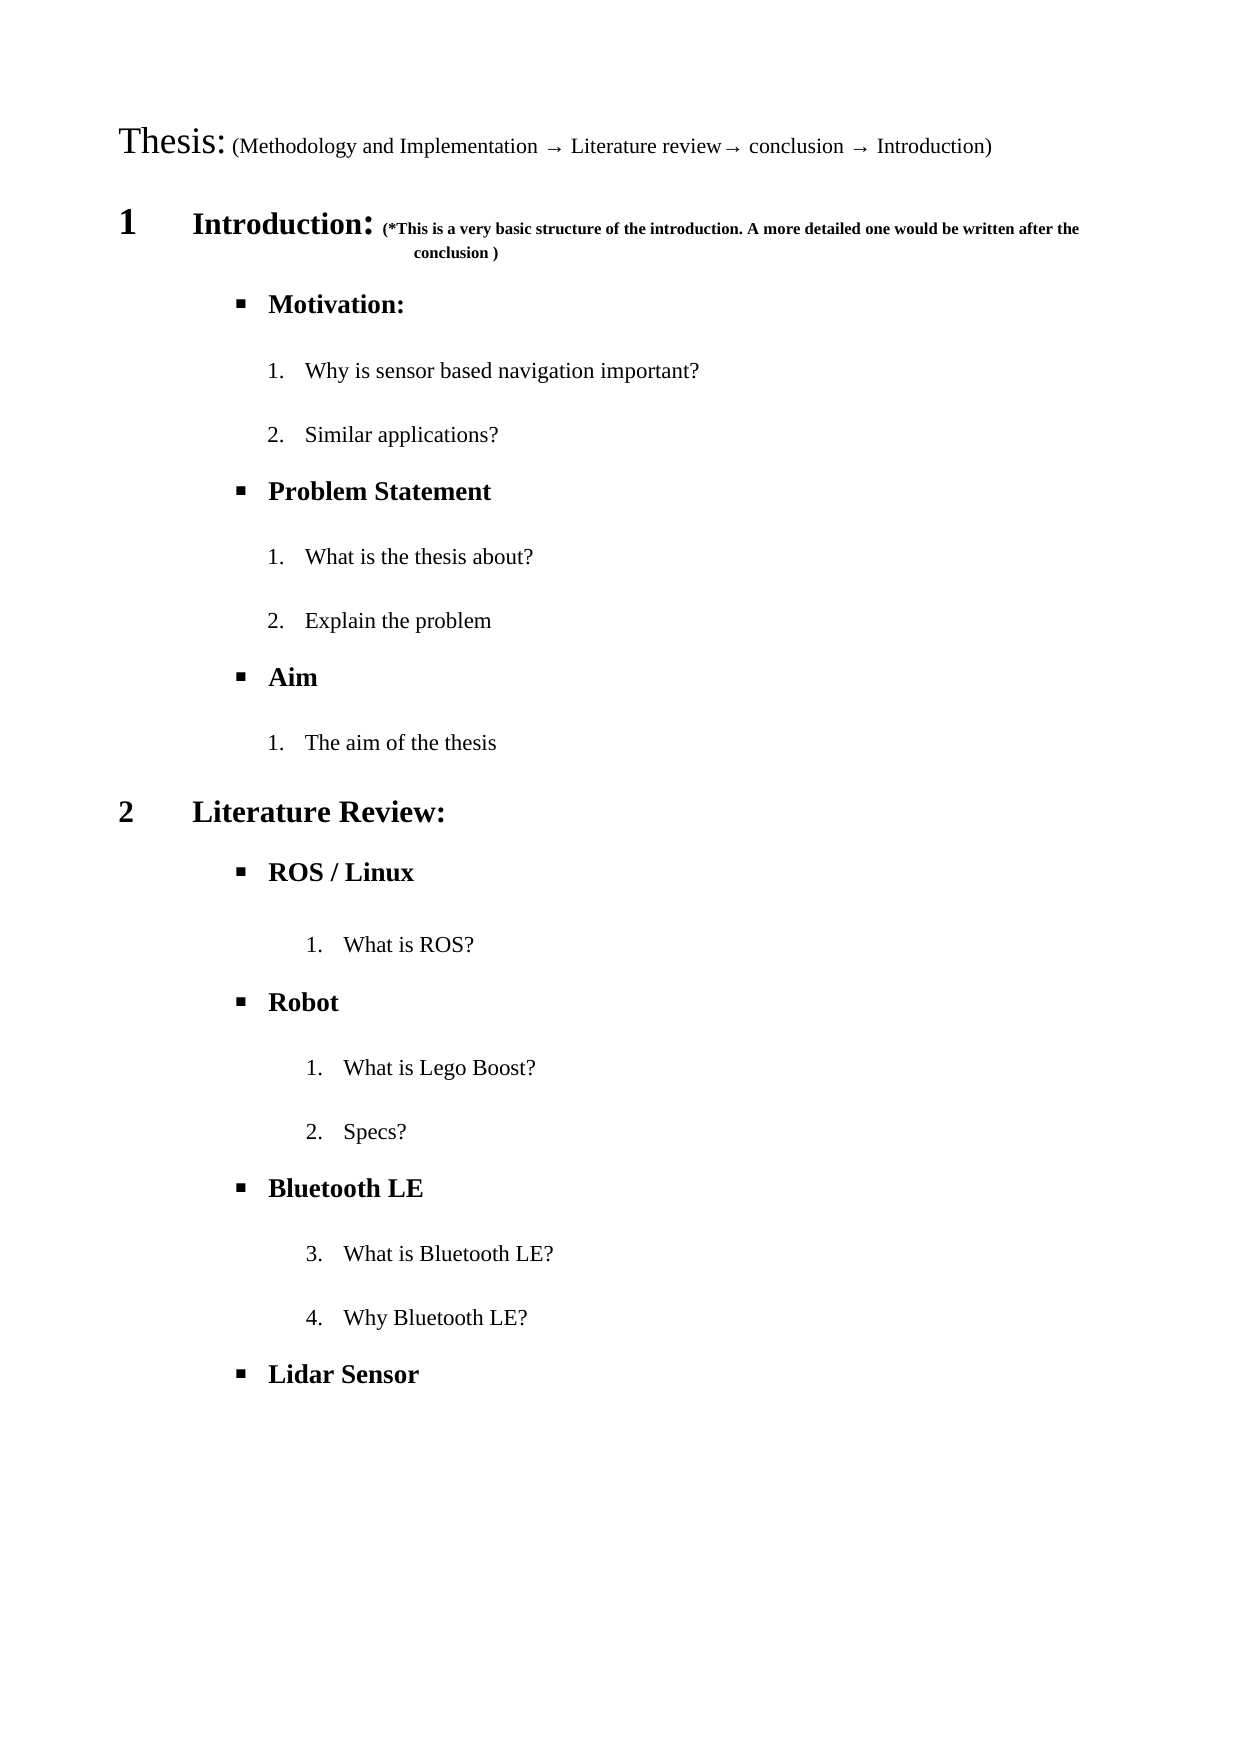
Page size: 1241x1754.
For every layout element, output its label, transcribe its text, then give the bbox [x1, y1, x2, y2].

subtitle Introduction: (*This is a very basic structure of the introduction. A more detailed one would be written after the conclusion ) [118, 199, 1122, 262]
subtitle What is Bluetooth LE? [306, 1241, 1122, 1267]
subtitle What is the thesis about? [267, 543, 1122, 570]
subtitle Why Bluetooth LE? [306, 1304, 1122, 1331]
subtitle Thesis: (Methodology and Implementation → Literature review→ conclusion → Introduction) [118, 118, 1122, 161]
subtitle Why is sensor based navigation important? [267, 357, 1122, 384]
subtitle Problem Statement [231, 475, 1122, 506]
subtitle Lidar Sensor [231, 1358, 1122, 1389]
subtitle ROS / Linux [231, 856, 1122, 888]
subtitle What is Lego Boost? [306, 1054, 1122, 1081]
subtitle What is ROS? [306, 925, 1122, 959]
subtitle Robot [231, 986, 1122, 1017]
subtitle Literature Review: [118, 793, 1122, 829]
subtitle Similar applications? [267, 421, 1122, 448]
subtitle Motivation: [231, 289, 1122, 320]
subtitle Bluetooth LE [231, 1172, 1122, 1203]
subtitle The aim of the thesis [267, 729, 1122, 756]
subtitle Explain the problem [267, 607, 1122, 634]
subtitle Aim [231, 661, 1122, 692]
subtitle Specs? [306, 1118, 1122, 1145]
